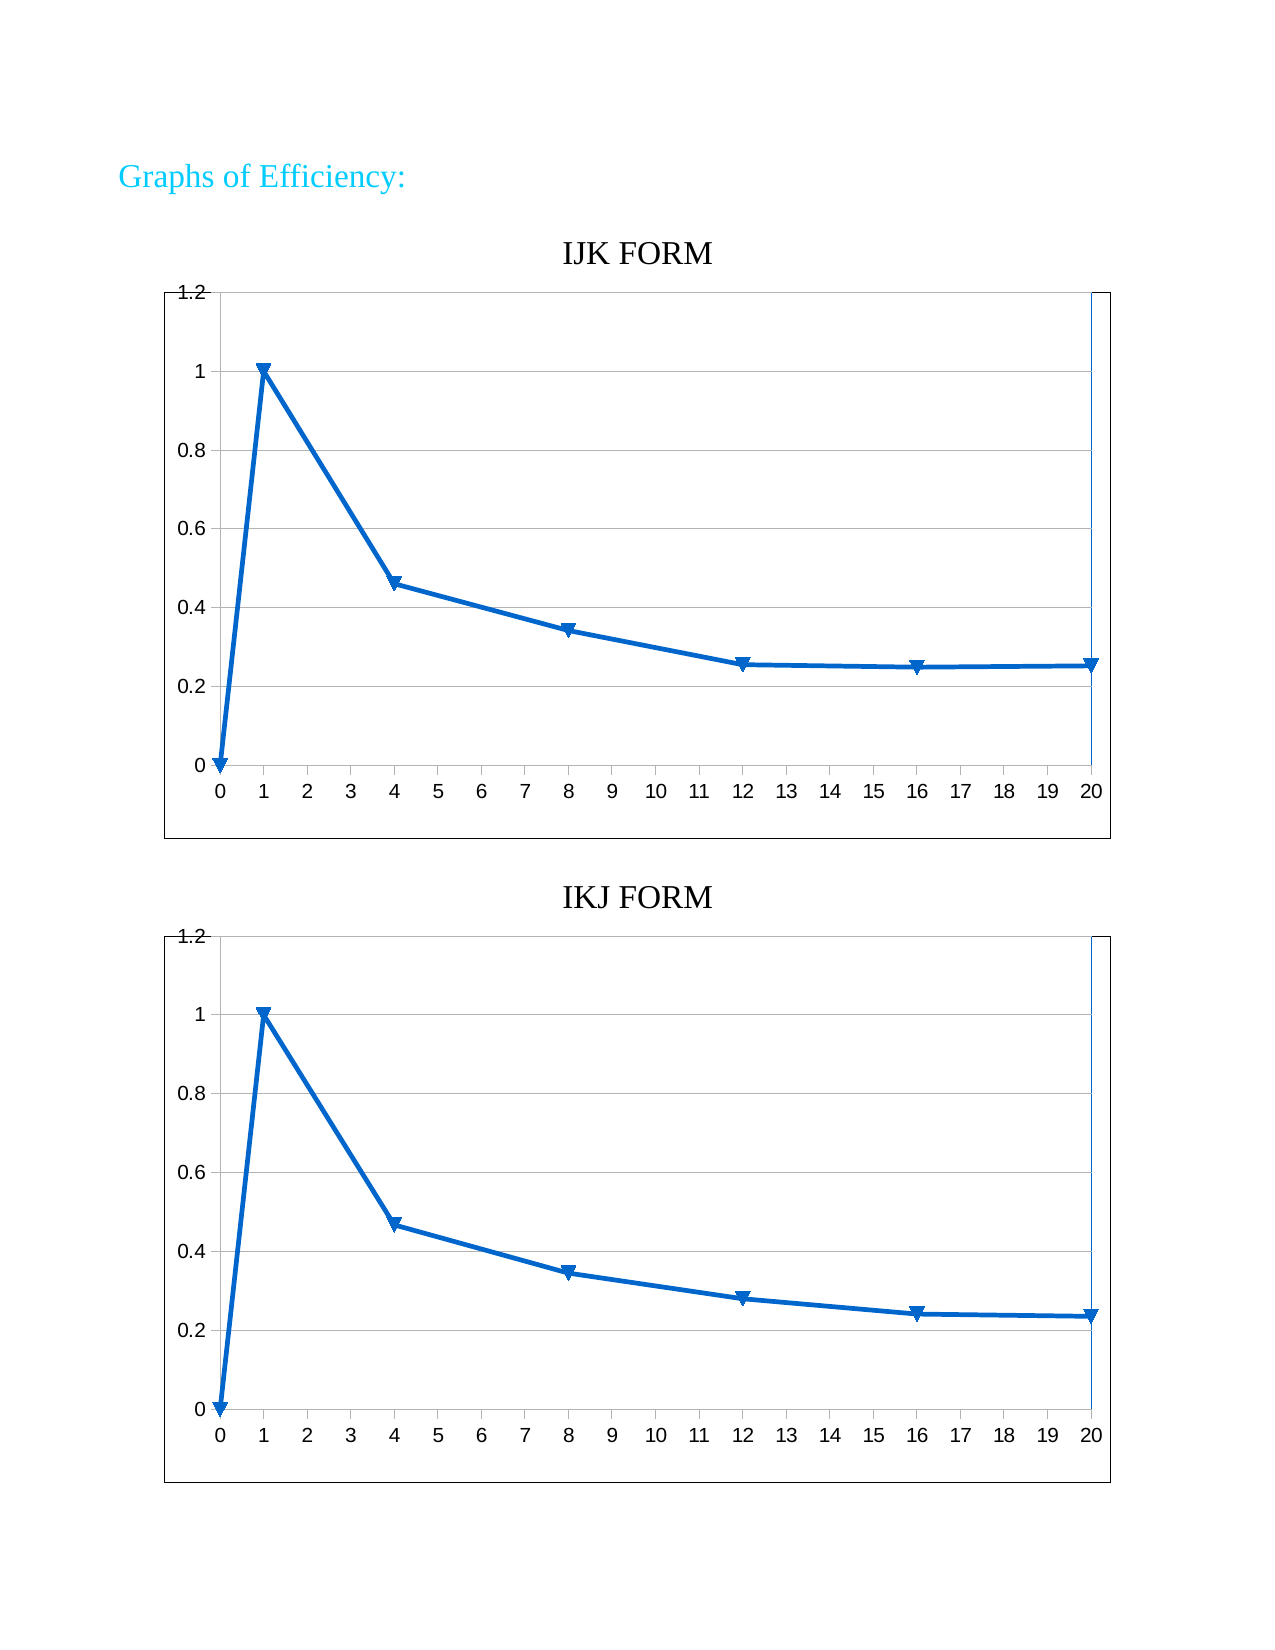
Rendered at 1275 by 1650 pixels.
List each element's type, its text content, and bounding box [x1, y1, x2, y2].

text IKJ FORM [118, 877, 1157, 915]
text IJK FORM [118, 233, 1157, 271]
text Graphs of Efficiency: [118, 156, 1157, 195]
